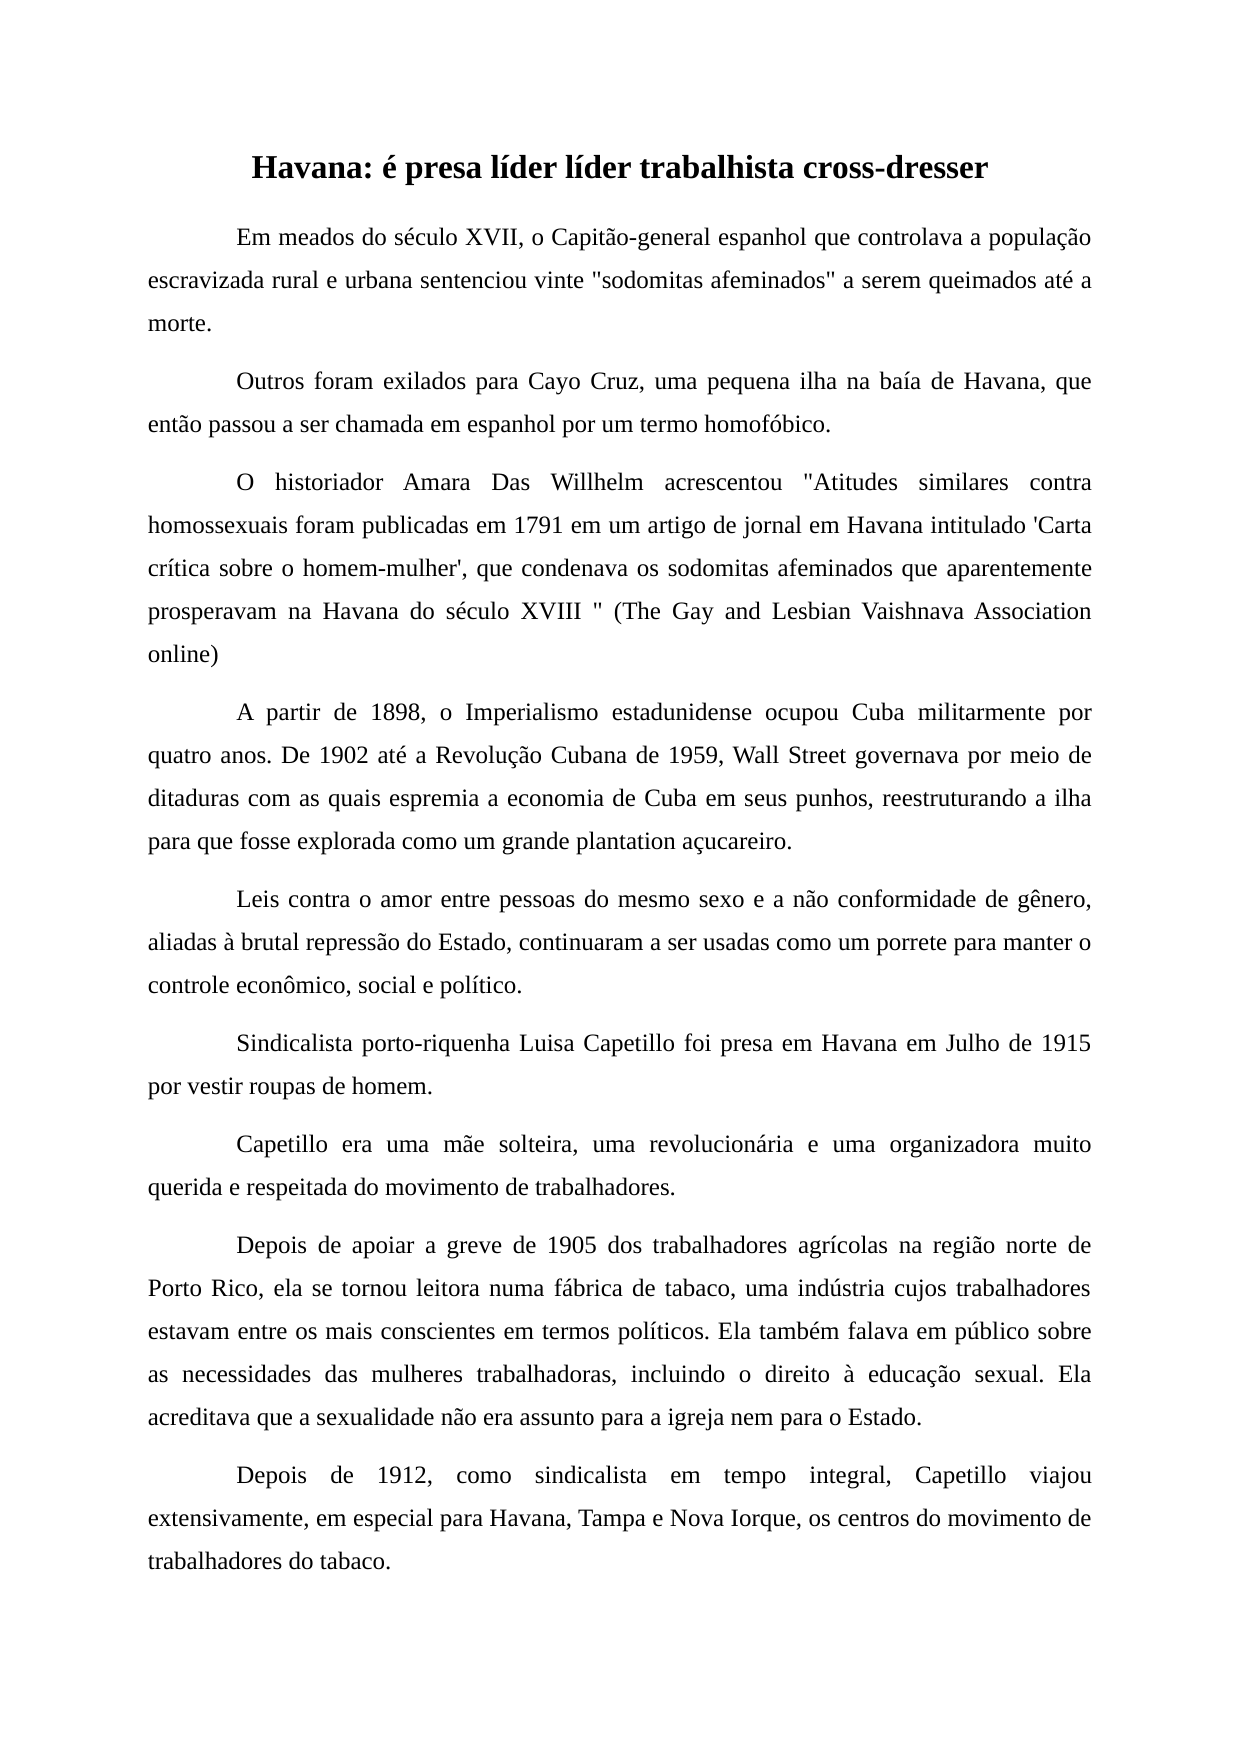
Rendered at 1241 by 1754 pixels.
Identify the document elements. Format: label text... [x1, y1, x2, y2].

text Depois de apoiar a greve de 1905 dos trabalhadores agrícolas na região norte de Porto Rico, ela se tornou leitora numa fábrica de tabaco, uma indústria cujos trabalhadores estavam entre os mais conscientes em termos políticos. Ela também falava em público sobre as necessidades das mulheres trabalhadoras, incluindo o direito à educação sexual. Ela acreditava que a sexualidade não era assunto para a igreja nem para o Estado. [148, 1230, 1093, 1431]
text A partir de 1898, o Imperialismo estadunidense ocupou Cuba militarmente por quatro anos. De 1902 até a Revolução Cubana de 1959, Wall Street governava por meio de ditaduras com as quais espremia a economia de Cuba em seus punhos, reestruturando a ilha para que fosse explorada como um grande plantation açucareiro. [148, 697, 1093, 855]
text Capetillo era uma mãe solteira, uma revolucionária e uma organizadora muito querida e respeitada do movimento de trabalhadores. [148, 1129, 1093, 1201]
text Leis contra o amor entre pessoas do mesmo sexo e a não conformidade de gênero, aliadas à brutal repressão do Estado, continuaram a ser usadas como um porrete para manter o controle econômico, social e político. [148, 884, 1093, 999]
subtitle Havana: é presa líder líder trabalhista cross-dresser [148, 148, 1093, 186]
text Outros foram exilados para Cayo Cruz, uma pequena ilha na baía de Havana, que então passou a ser chamada em espanhol por um termo homofóbico. [148, 366, 1093, 438]
text O historiador Amara Das Willhelm acrescentou "Atitudes similares contra homossexuais foram publicadas em 1791 em um artigo de jornal em Havana intitulado 'Carta crítica sobre o homem-mulher', que condenava os sodomitas afeminados que aparentemente prosperavam na Havana do século XVIII " (The Gay and Lesbian Vaishnava Association online) [148, 467, 1093, 668]
text Sindicalista porto-riquenha Luisa Capetillo foi presa em Havana em Julho de 1915 por vestir roupas de homem. [148, 1028, 1093, 1100]
text Depois de 1912, como sindicalista em tempo integral, Capetillo viajou extensivamente, em especial para Havana, Tampa e Nova Iorque, os centros do movimento de trabalhadores do tabaco. [148, 1460, 1093, 1575]
text Em meados do século XVII, o Capitão-general espanhol que controlava a população escravizada rural e urbana sentenciou vinte "sodomitas afeminados" a serem queimados até a morte. [148, 222, 1093, 337]
